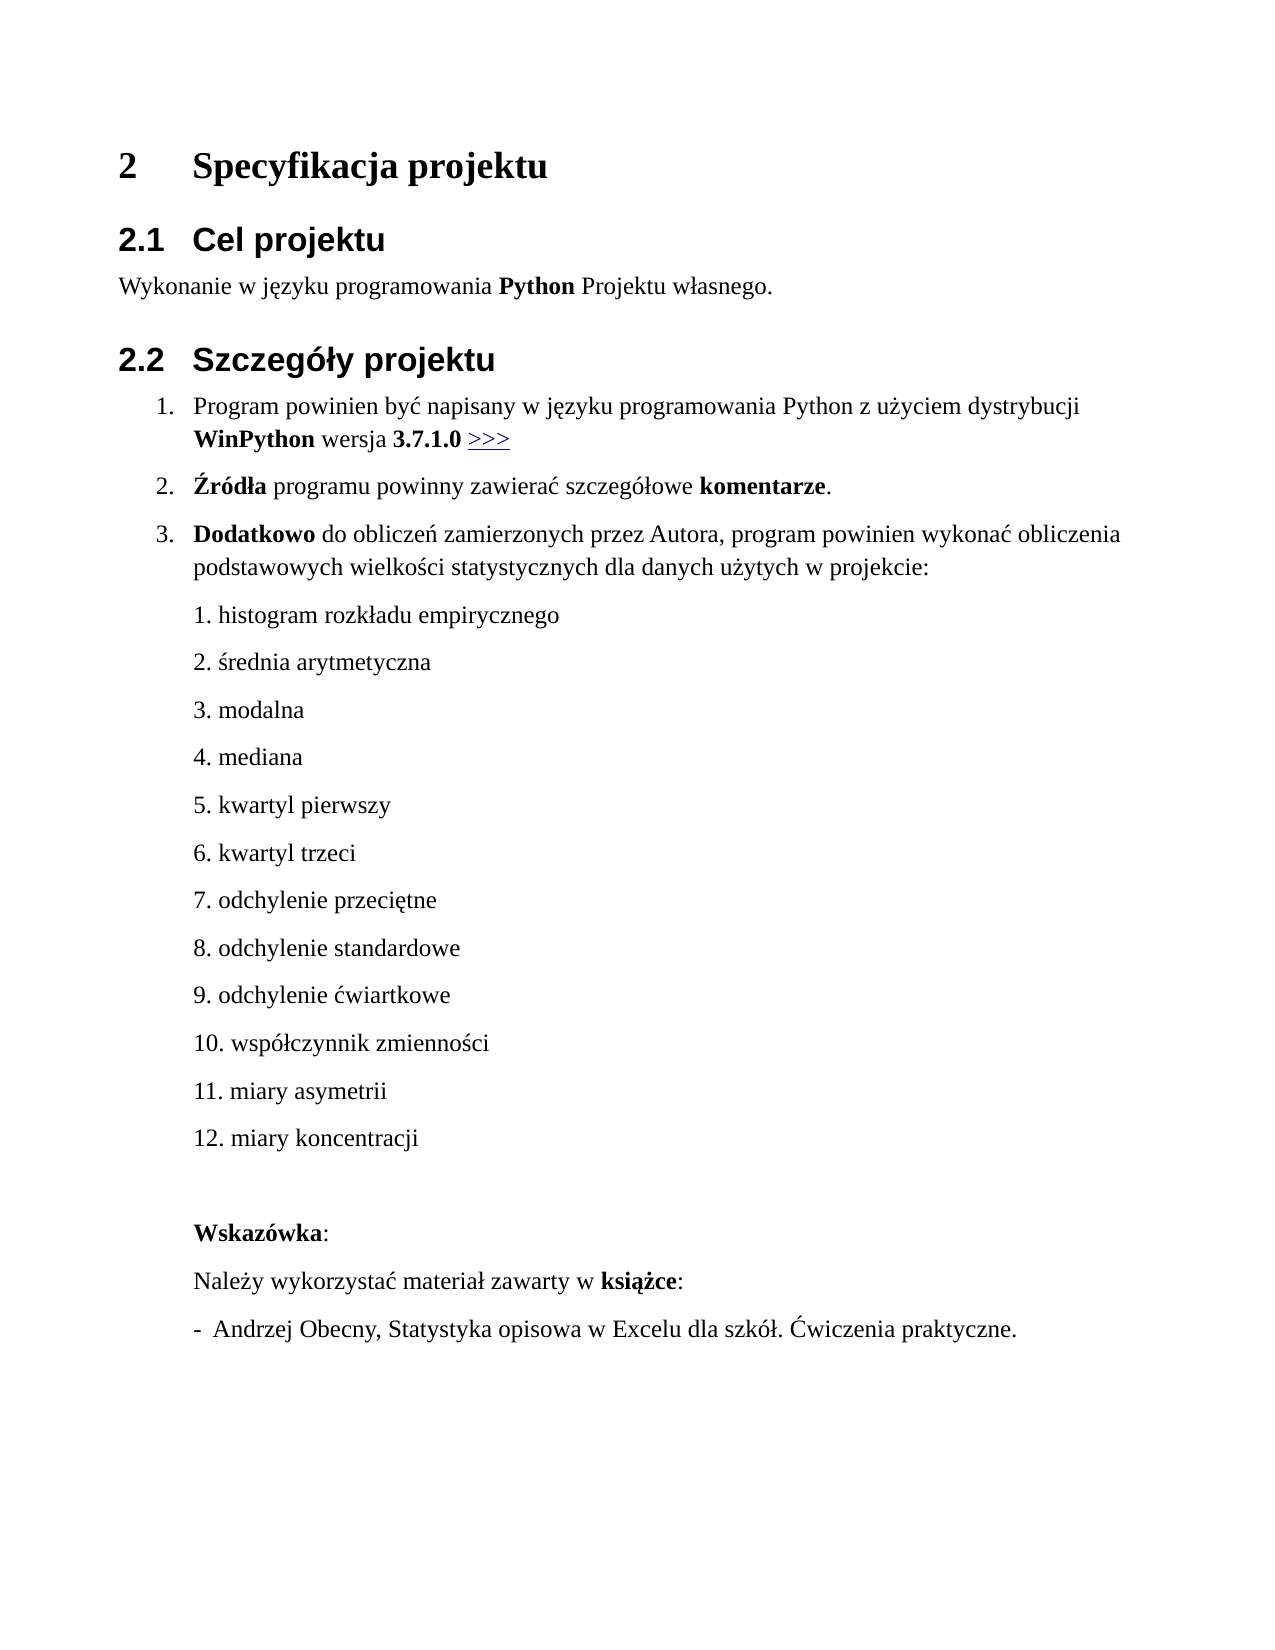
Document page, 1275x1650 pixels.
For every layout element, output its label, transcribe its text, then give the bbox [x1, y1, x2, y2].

list 4. mediana [156, 742, 1157, 771]
list 2. średnia arytmetyczna [156, 647, 1157, 676]
list 1. histogram rozkładu empirycznego [156, 600, 1157, 628]
subtitle Specyfikacja projektu [118, 143, 1157, 187]
subtitle Cel projektu [118, 220, 1157, 259]
list - Andrzej Obecny, Statystyka opisowa w Excelu dla szkół. Ćwiczenia praktyczne. [156, 1314, 1157, 1342]
list 12. miary koncentracji [156, 1123, 1157, 1152]
list Dodatkowo do obliczeń zamierzonych przez Autora, program powinien wykonać obliczenia podstawowych wielkości statystycznych dla danych użytych w projekcie: [156, 519, 1157, 581]
list Źródła programu powinny zawierać szczegółowe komentarze. [156, 471, 1157, 500]
list 5. kwartyl pierwszy [156, 790, 1157, 819]
list 8. odchylenie standardowe [156, 933, 1157, 962]
list 7. odchylenie przeciętne [156, 885, 1157, 914]
list 9. odchylenie ćwiartkowe [156, 981, 1157, 1009]
list Wskazówka: [156, 1218, 1157, 1247]
text Wykonanie w języku programowania Python Projektu własnego. [118, 271, 1157, 300]
list Program powinien być napisany w języku programowania Python z użyciem dystrybucji WinPython wersja 3.7.1.0 >>> [156, 391, 1157, 453]
list 10. współczynnik zmienności [156, 1028, 1157, 1057]
list 11. miary asymetrii [156, 1076, 1157, 1104]
list 6. kwartyl trzeci [156, 838, 1157, 866]
list Należy wykorzystać materiał zawarty w książce: [156, 1266, 1157, 1295]
list 3. modalna [156, 695, 1157, 724]
subtitle Szczegóły projektu [118, 340, 1157, 378]
